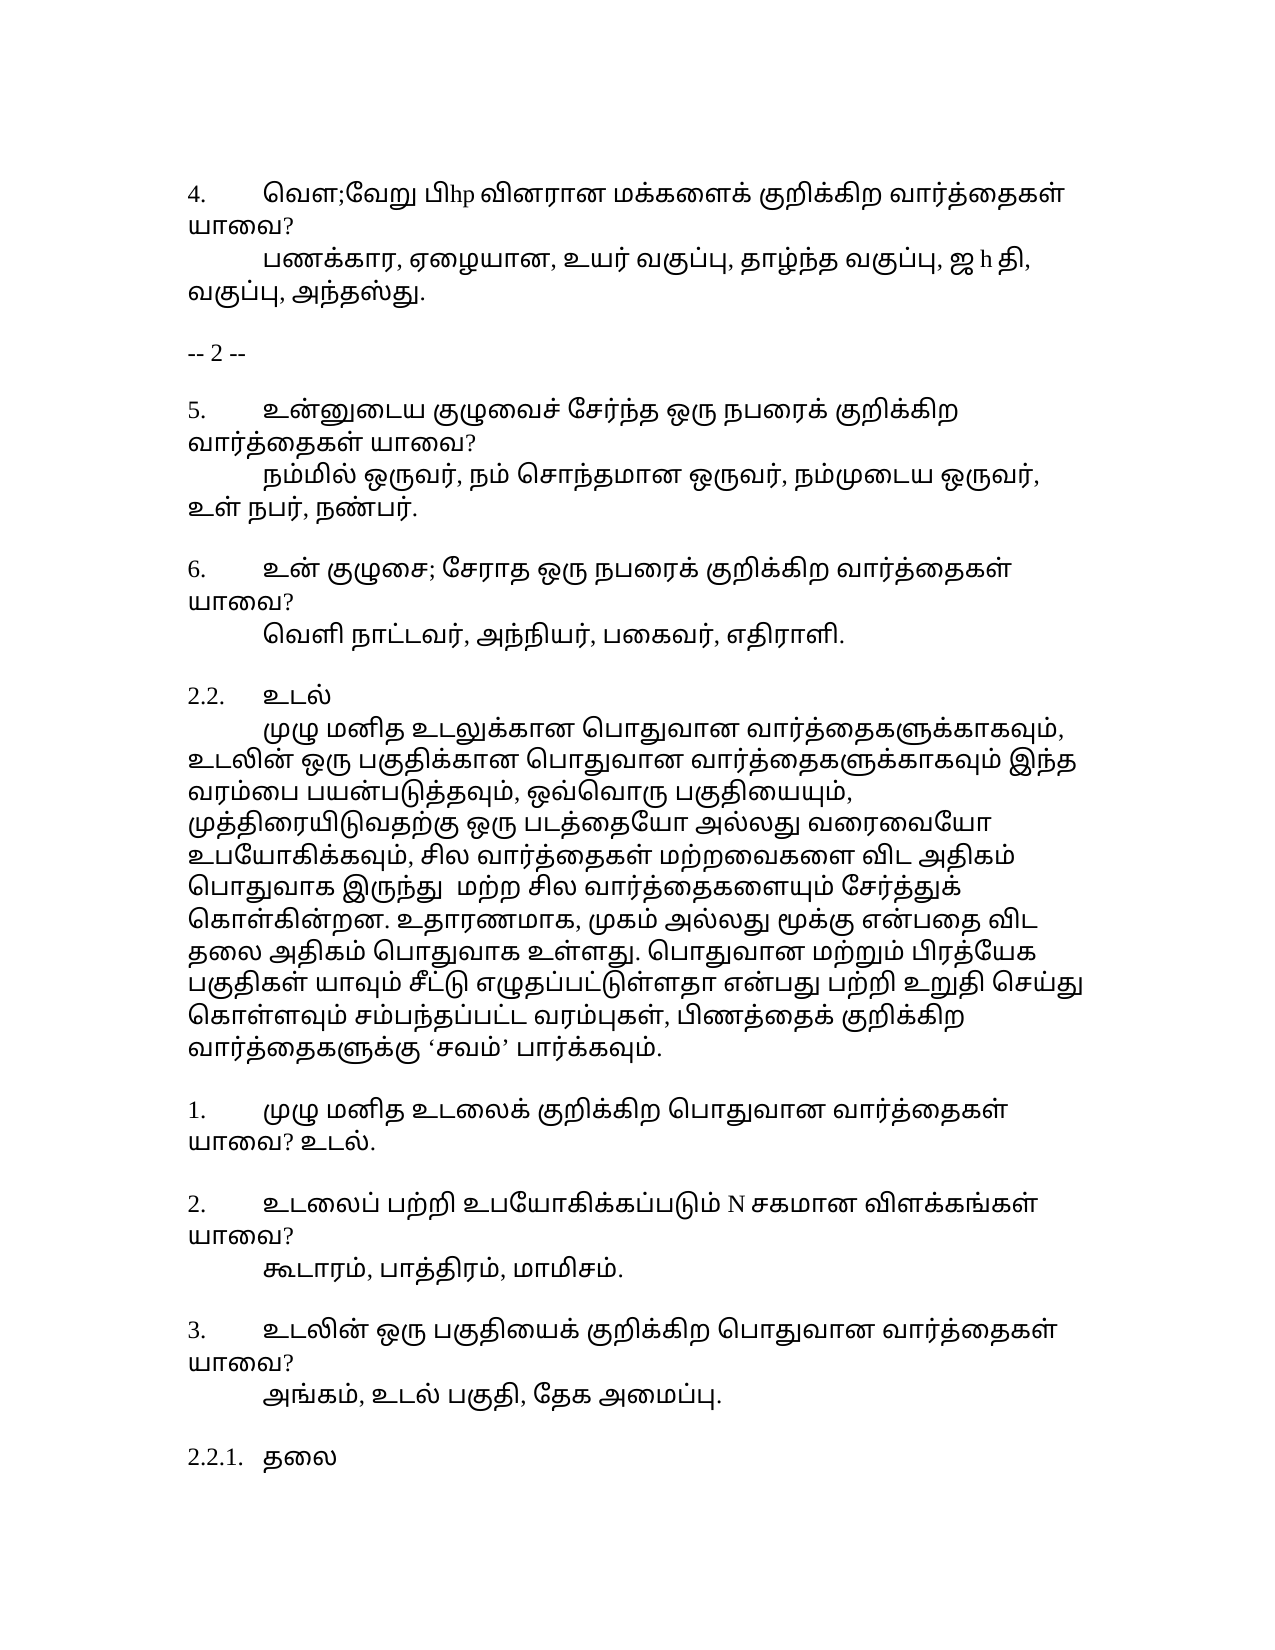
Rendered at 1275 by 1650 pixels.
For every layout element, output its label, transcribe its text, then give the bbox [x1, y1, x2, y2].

text -- 2 -- [187, 338, 1087, 367]
text நம்மில் ஒருவர், நம் சொந்தமான ஒருவர், நம்முடைய ஒருவர், உள் நபர், நண்பர். [187, 461, 1087, 526]
text 6. உன் குழுசை; சேராத ஒரு நபரைக் குறிக்கிற வார்த்தைகள் யாவை? [187, 554, 1087, 620]
text பணக்கார, ஏழையான, உயர் வகுப்பு, தாழ்ந்த வகுப்பு, ஜhதி, வகுப்பு, அந்தஸ்து. [187, 244, 1087, 309]
text 3. உடலின் ஒரு பகுதியைக் குறிக்கிற பொதுவான வார்த்தைகள் யாவை? [187, 1315, 1087, 1381]
text கூடாரம், பாத்திரம், மாமிசம். [187, 1254, 1087, 1287]
text முழு மனித உடலுக்கான பொதுவான வார்த்தைகளுக்காகவும், உடலின் ஒரு பகுதிக்கான பொதுவான வார்த்தைகளுக்காகவும் இந்த வரம்பை பயன்படுத்தவும், ஒவ்வொரு பகுதியையும், முத்திரையிடுவதற்கு ஒரு படத்தையோ அல்லது வரைவையோ உபயோகிக்கவும், சில வார்த்தைகள் மற்றவைகளை விட அதிகம் பொதுவாக இருந்து மற்ற சில வார்த்தைகளையும் சேர்த்துக் கொள்கின்றன. உதாரணமாக, முகம் அல்லது மூக்கு என்பதை விட தலை அதிகம் பொதுவாக உள்ளது. பொதுவான மற்றும் பிரத்யேக பகுதிகள் யாவும் சீட்டு எழுதப்பட்டுள்ளதா என்பது பற்றி உறுதி செய்து கொள்ளவும் சம்பந்தப்பட்ட வரம்புகள், பிணத்தைக் குறிக்கிற வார்த்தைகளுக்கு ‘சவம்’ பார்க்கவும். [187, 714, 1087, 1066]
text 2.2.1. தலை [187, 1442, 1087, 1474]
text வெளி நாட்டவர், அந்நியர், பகைவர், எதிராளி. [187, 620, 1087, 652]
text 1. முழு மனித உடலைக் குறிக்கிற பொதுவான வார்த்தைகள் யாவை? உடல். [187, 1095, 1087, 1160]
text 5. உன்னுடைய குழுவைச் சேர்ந்த ஒரு நபரைக் குறிக்கிற வார்த்தைகள் யாவை? [187, 395, 1087, 461]
text அங்கம், உடல் பகுதி, தேக அமைப்பு. [187, 1381, 1087, 1413]
text 2.2. உடல் [187, 681, 1087, 714]
text 2. உடலைப் பற்றி உபயோகிக்கப்படும் Nசகமான விளக்கங்கள் யாவை? [187, 1189, 1087, 1254]
text 4. வௌ;வேறு பிhpவினரான மக்களைக் குறிக்கிற வார்த்தைகள் யாவை? [187, 179, 1087, 244]
